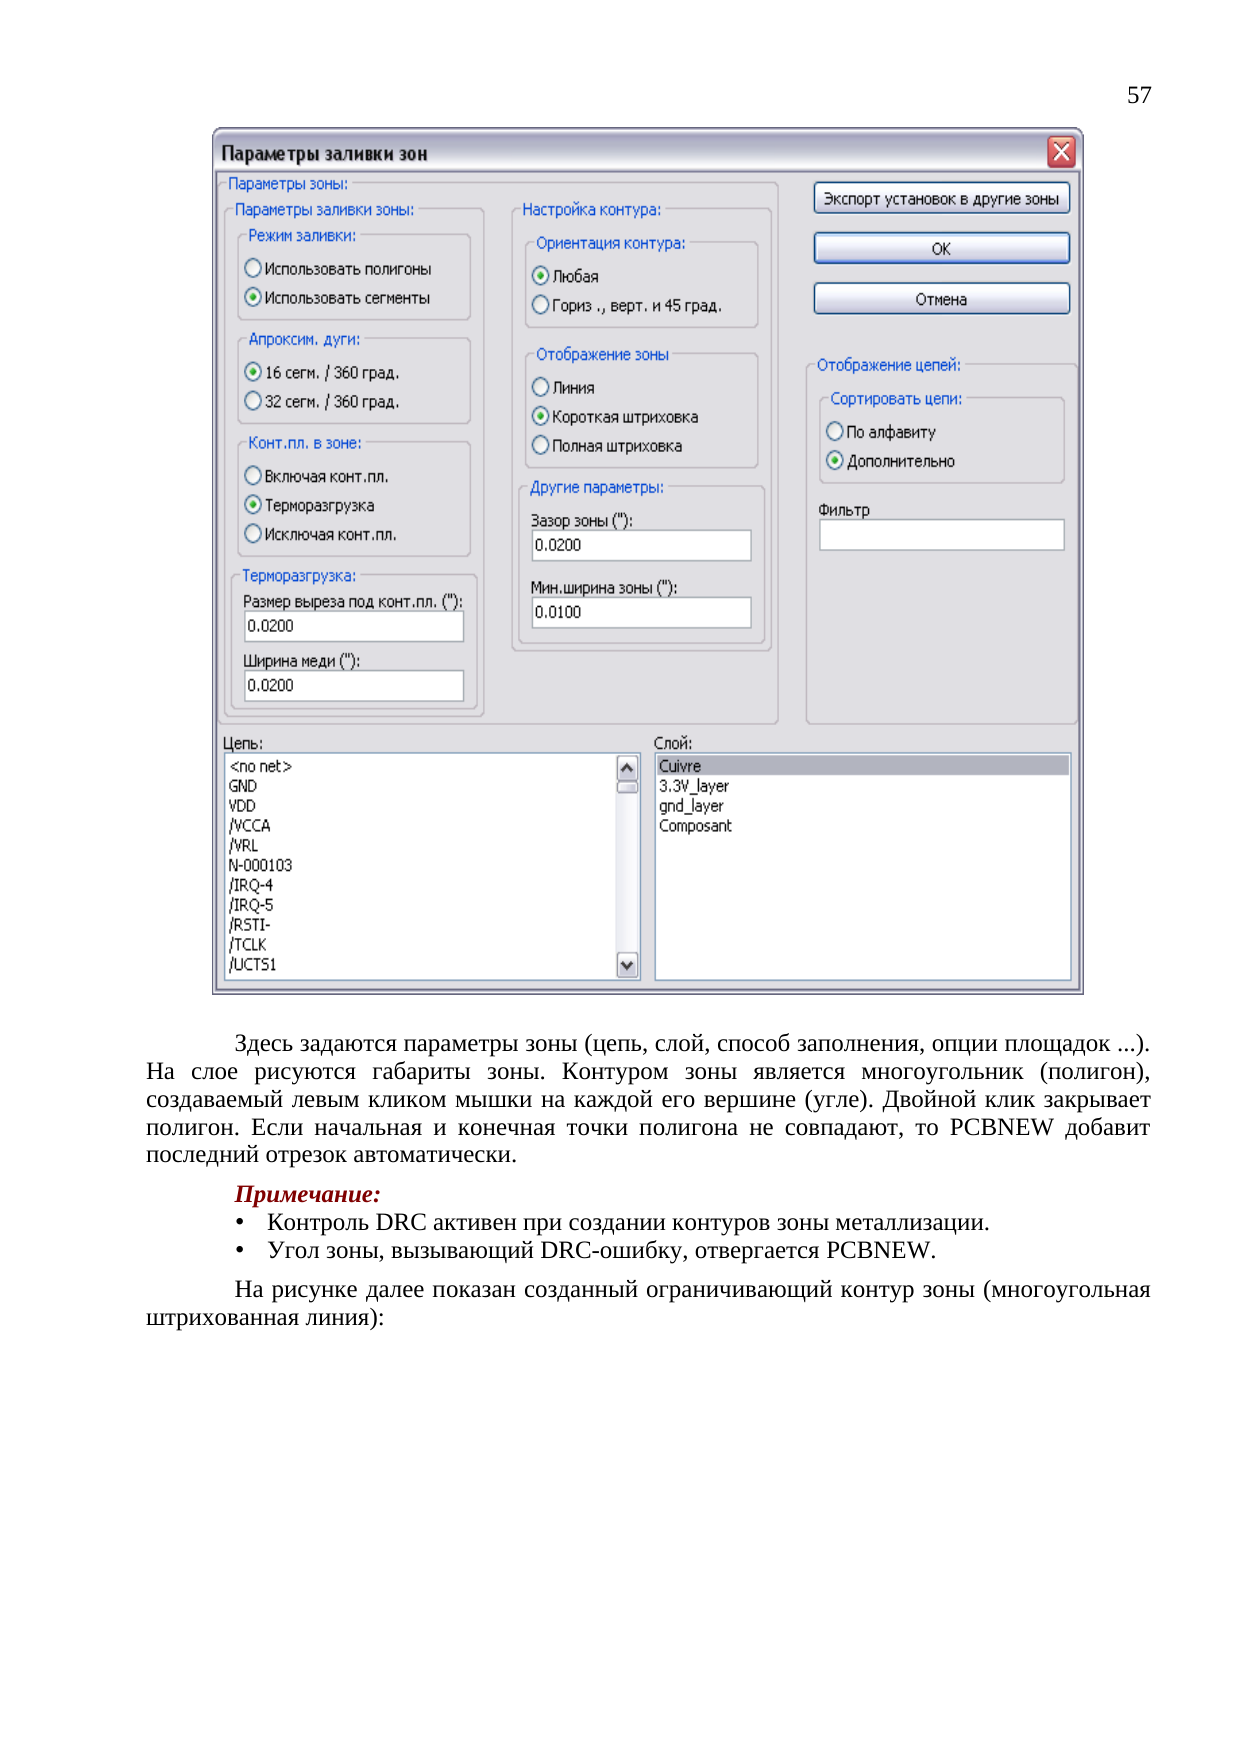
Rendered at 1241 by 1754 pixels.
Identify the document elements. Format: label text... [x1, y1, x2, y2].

picture [212, 127, 1084, 995]
text Примечание: [146, 1180, 1152, 1208]
text На рисунке далее показан созданный ограничивающий контур зоны (многоугольная штрихованная линия): [146, 1275, 1152, 1331]
list Контроль DRC активен при создании контуров зоны металлизации. [235, 1208, 1152, 1236]
list Угол зоны, вызывающий DRC-ошибку, отвергается PCBNEW. [235, 1236, 1152, 1263]
text Здесь задаются параметры зоны (цепь, слой, способ заполнения, опции площадок ...). На слое рисуются габариты зоны. Контуром зоны является многоугольник (полигон), создаваемый левым кликом мышки на каждой его вершине (угле). Двойной клик закрывает полигон. Если начальная и конечная точки полигона не совпадают, то PCBNEW добавит последний отрезок автоматически. [146, 1029, 1152, 1168]
